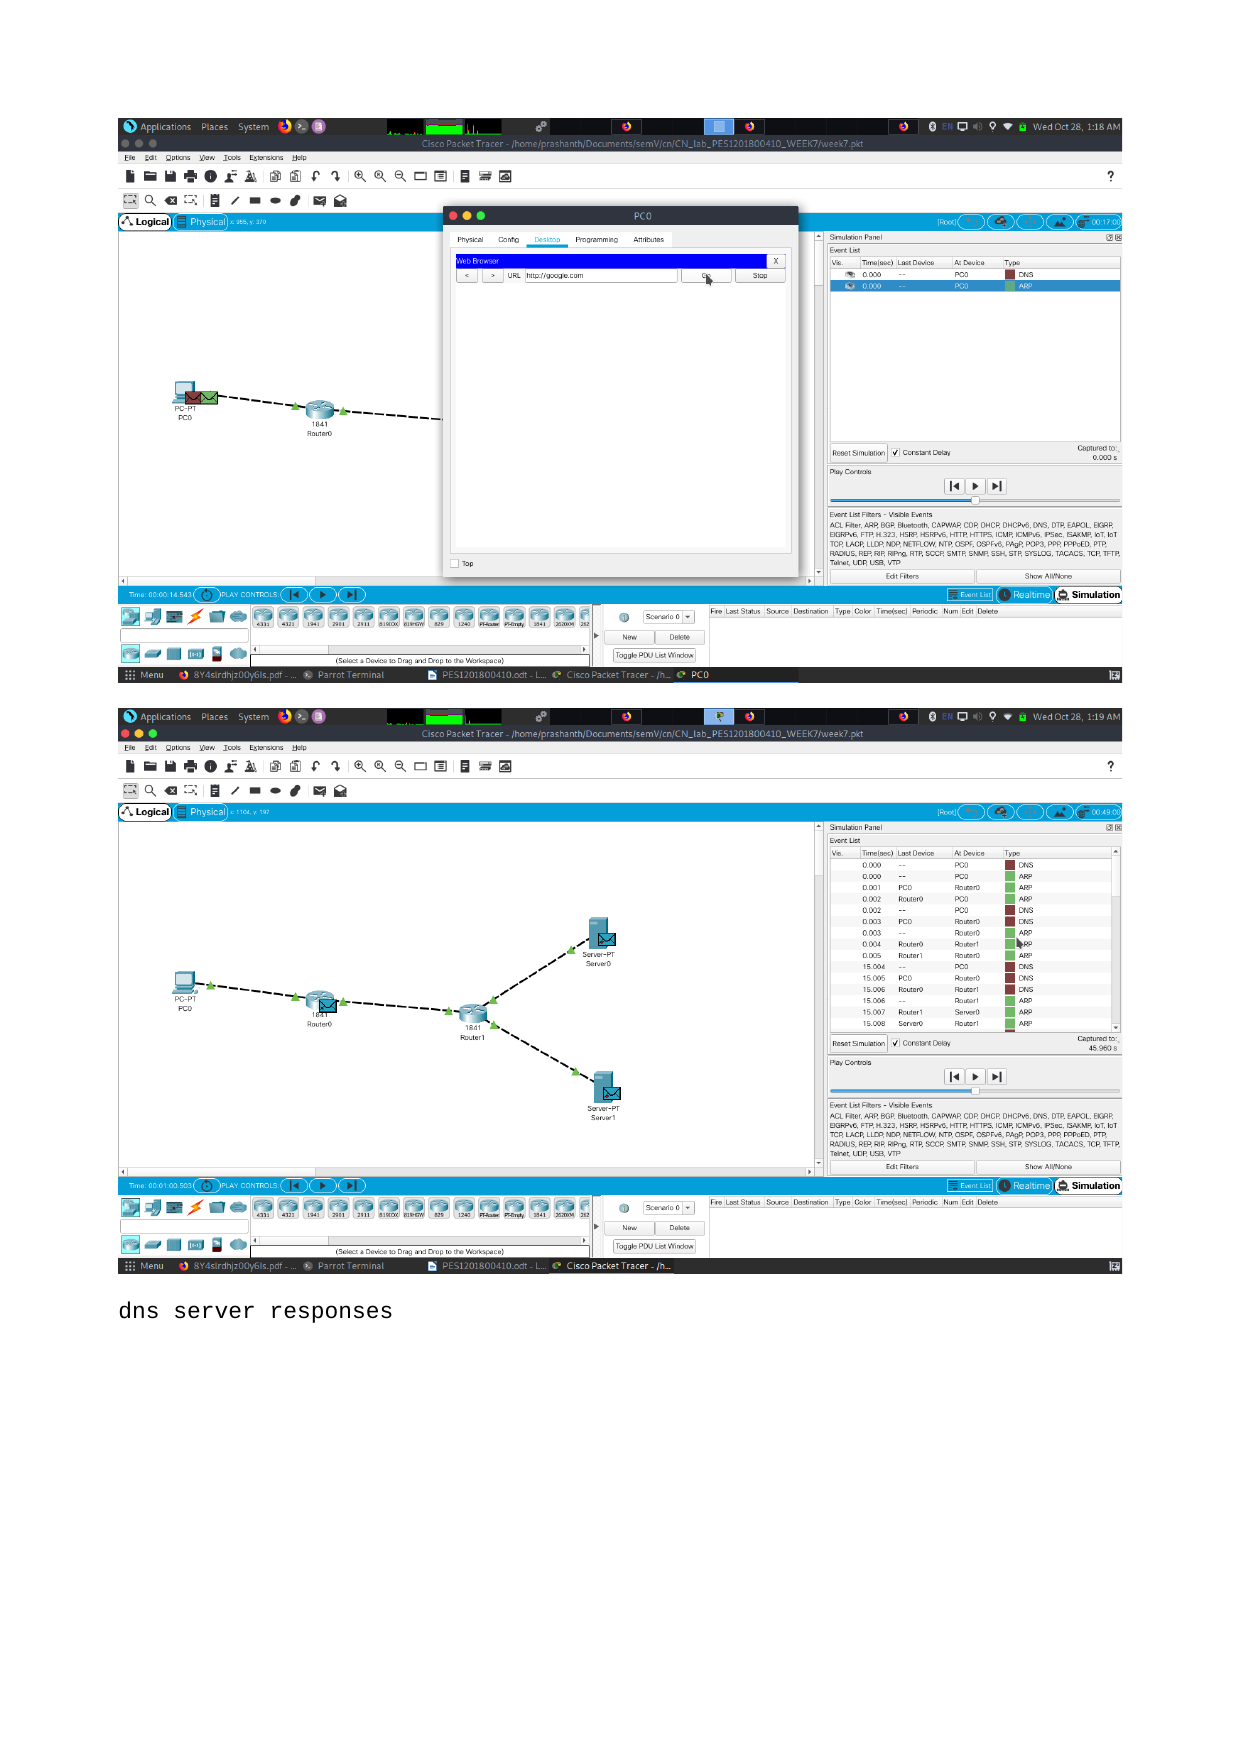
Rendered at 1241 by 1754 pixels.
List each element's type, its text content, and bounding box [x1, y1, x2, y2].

picture [1078, 221, 1084, 229]
picture [996, 807, 1006, 817]
picture [118, 118, 1123, 683]
picture [999, 589, 1010, 600]
picture [996, 217, 1006, 226]
text dns server responses [118, 1299, 1122, 1325]
picture [118, 708, 1123, 1274]
picture [999, 1180, 1010, 1191]
